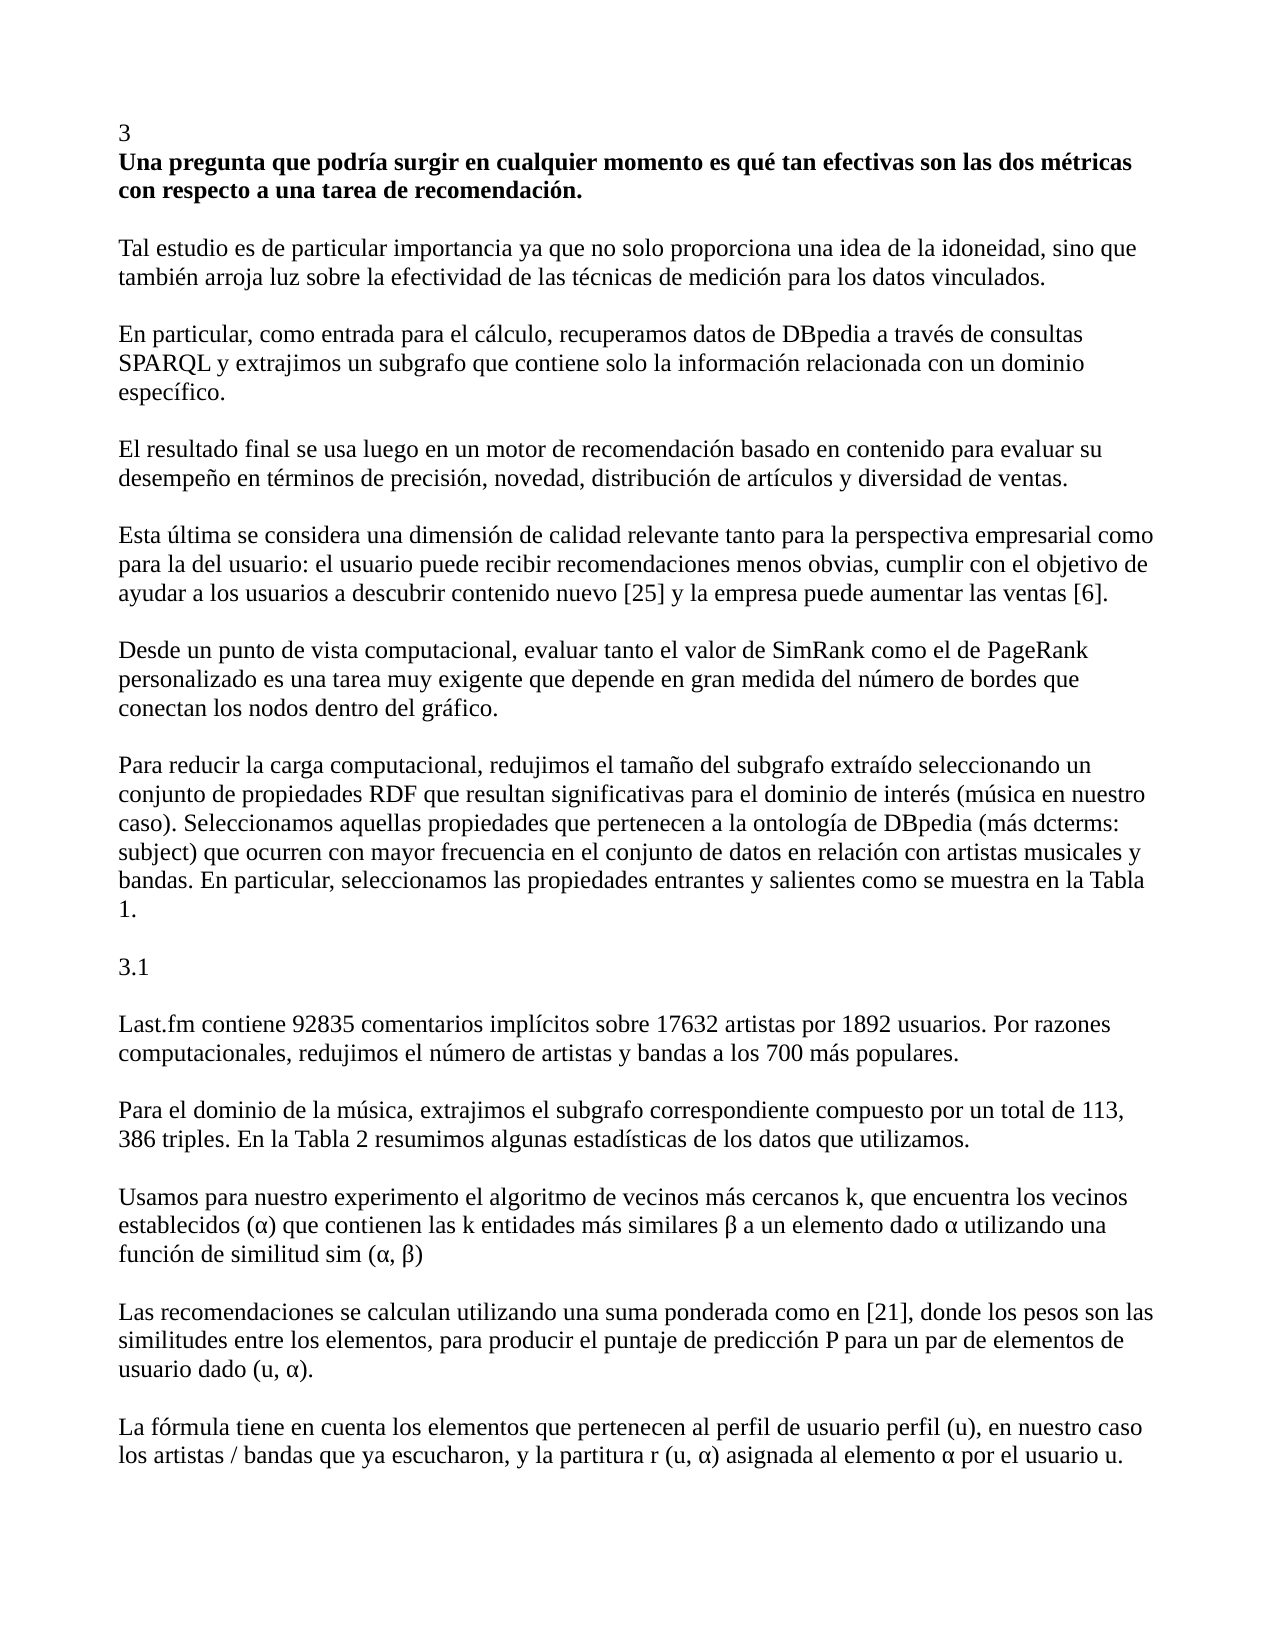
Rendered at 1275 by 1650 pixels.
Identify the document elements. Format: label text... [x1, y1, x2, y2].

text 3.1 [118, 952, 1157, 981]
text Last.fm contiene 92835 comentarios implícitos sobre 17632 artistas por 1892 usuarios. Por razones computacionales, redujimos el número de artistas y bandas a los 700 más populares. [118, 1009, 1157, 1067]
text Esta última se considera una dimensión de calidad relevante tanto para la perspectiva empresarial como para la del usuario: el usuario puede recibir recomendaciones menos obvias, cumplir con el objetivo de ayudar a los usuarios a descubrir contenido nuevo [25] y la empresa puede aumentar las ventas [6]. [118, 521, 1157, 607]
text Usamos para nuestro experimento el algoritmo de vecinos más cercanos k, que encuentra los vecinos establecidos (α) que contienen las k entidades más similares β a un elemento dado α utilizando una función de similitud sim (α, β) [118, 1182, 1157, 1268]
text Desde un punto de vista computacional, evaluar tanto el valor de SimRank como el de PageRank personalizado es una tarea muy exigente que depende en gran medida del número de bordes que conectan los nodos dentro del gráfico. [118, 636, 1157, 722]
text Las recomendaciones se calculan utilizando una suma ponderada como en [21], donde los pesos son las similitudes entre los elementos, para producir el puntaje de predicción P para un par de elementos de usuario dado (u, α). [118, 1297, 1157, 1383]
text Tal estudio es de particular importancia ya que no solo proporciona una idea de la idoneidad, sino que también arroja luz sobre la efectividad de las técnicas de medición para los datos vinculados. [118, 233, 1157, 291]
text Para reducir la carga computacional, redujimos el tamaño del subgrafo extraído seleccionando un conjunto de propiedades RDF que resultan significativas para el dominio de interés (música en nuestro caso). Seleccionamos aquellas propiedades que pertenecen a la ontología de DBpedia (más dcterms: subject) que ocurren con mayor frecuencia en el conjunto de datos en relación con artistas musicales y bandas. En particular, seleccionamos las propiedades entrantes y salientes como se muestra en la Tabla 1. [118, 751, 1157, 923]
text La fórmula tiene en cuenta los elementos que pertenecen al perfil de usuario perfil (u), en nuestro caso los artistas / bandas que ya escucharon, y la partitura r (u, α) asignada al elemento α por el usuario u. [118, 1412, 1157, 1469]
text Para el dominio de la música, extrajimos el subgrafo correspondiente compuesto por un total de 113, 386 triples. En la Tabla 2 resumimos algunas estadísticas de los datos que utilizamos. [118, 1096, 1157, 1153]
text El resultado final se usa luego en un motor de recomendación basado en contenido para evaluar su desempeño en términos de precisión, novedad, distribución de artículos y diversidad de ventas. [118, 434, 1157, 492]
text En particular, como entrada para el cálculo, recuperamos datos de DBpedia a través de consultas SPARQL y extrajimos un subgrafo que contiene solo la información relacionada con un dominio específico. [118, 319, 1157, 406]
text Una pregunta que podría surgir en cualquier momento es qué tan efectivas son las dos métricas con respecto a una tarea de recomendación. [118, 147, 1157, 204]
text 3 [118, 118, 1157, 147]
